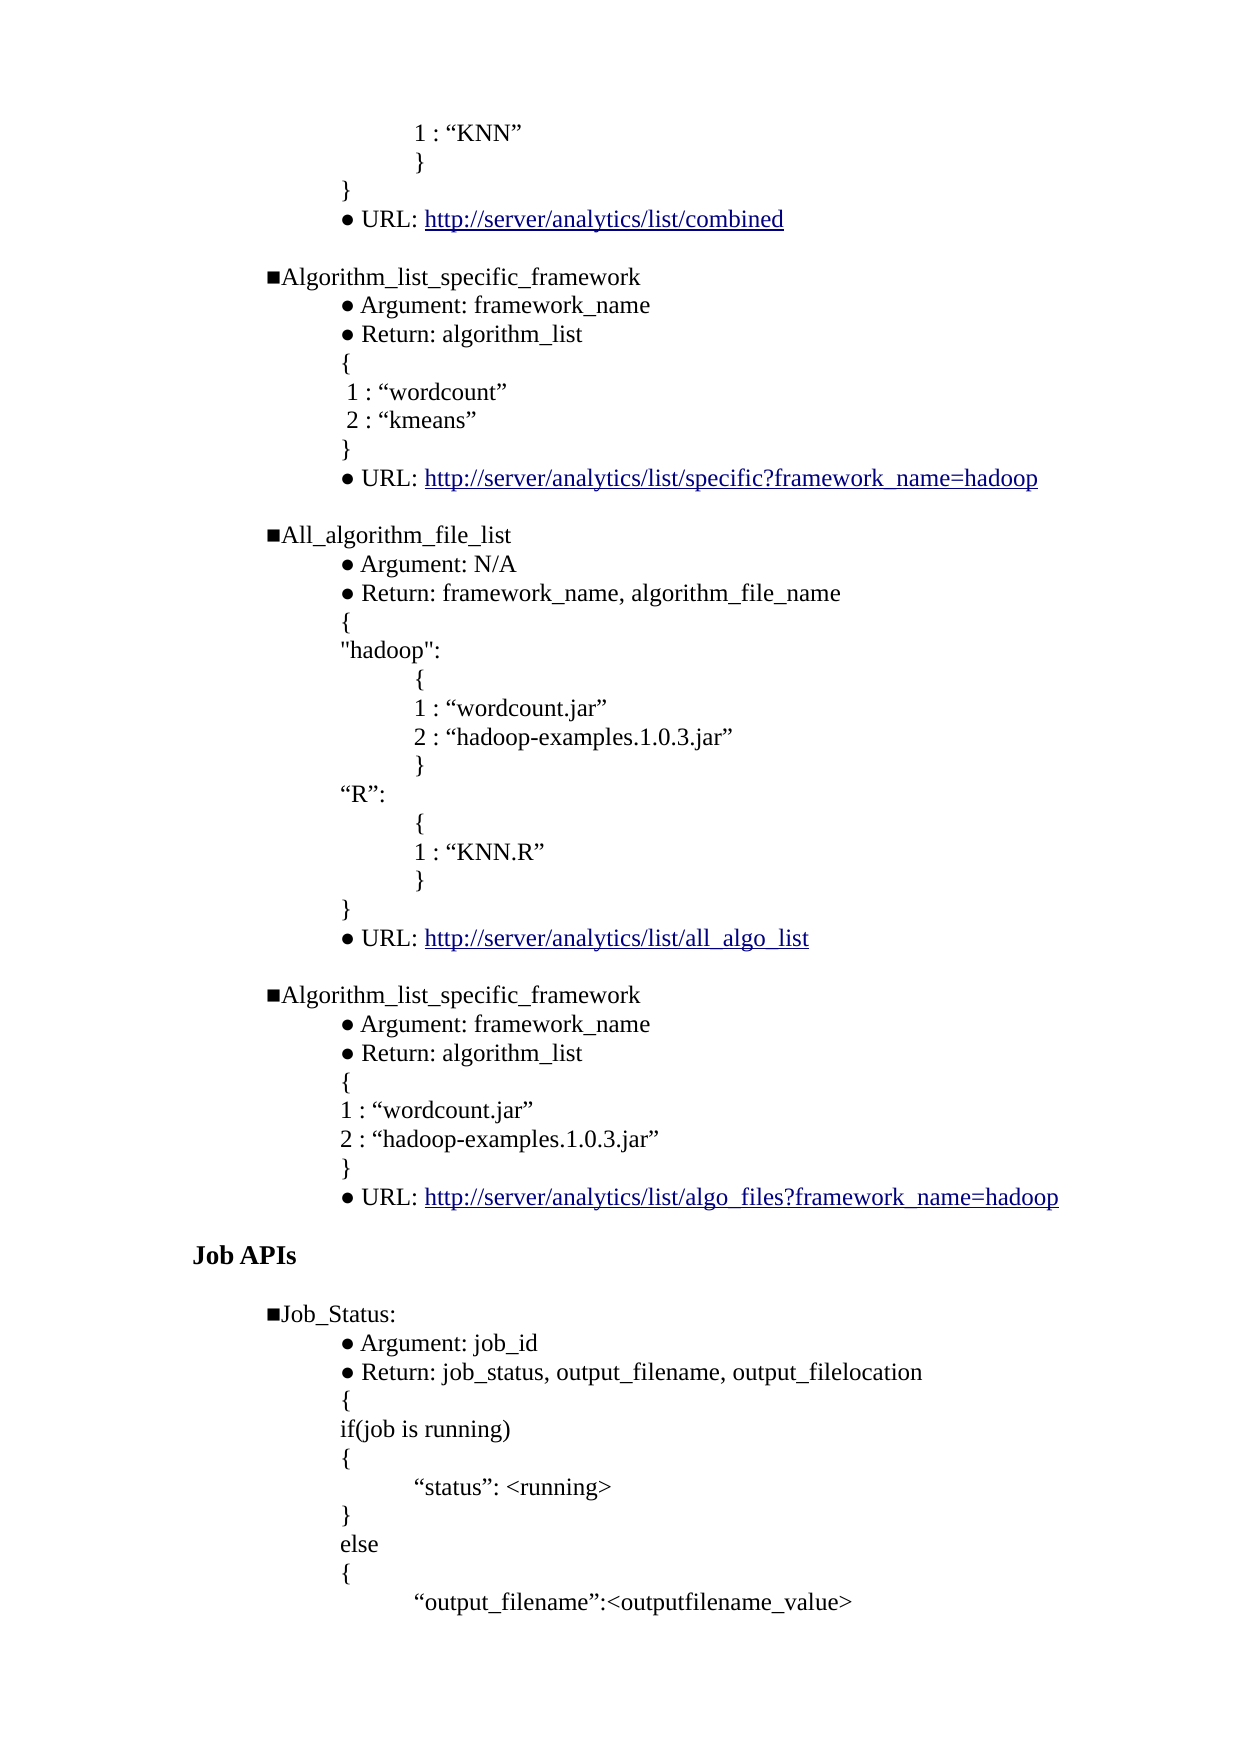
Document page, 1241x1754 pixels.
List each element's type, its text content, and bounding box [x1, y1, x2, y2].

text 2 : “kmeans” [118, 406, 1122, 434]
text } [118, 176, 1122, 204]
text } [118, 434, 1122, 463]
text ● Argument: N/A [118, 549, 1122, 578]
text ■Algorithm_list_specific_framework [118, 981, 1122, 1009]
text Job APIs [118, 1239, 1122, 1271]
text ● Argument: framework_name [118, 291, 1122, 319]
text ■All_algorithm_file_list [118, 521, 1122, 549]
text ● Return: framework_name, algorithm_file_name [118, 578, 1122, 607]
text if(job is running) [118, 1414, 1122, 1443]
text ● Argument: framework_name [118, 1009, 1122, 1038]
text ■Algorithm_list_specific_framework [118, 262, 1122, 291]
text { [118, 808, 1122, 837]
text 1 : “wordcount.jar” [118, 1096, 1122, 1124]
text ● Return: algorithm_list [118, 1038, 1122, 1067]
text { [118, 664, 1122, 693]
text ● Argument: job_id [118, 1328, 1122, 1357]
text { [118, 1558, 1122, 1587]
text 1 : “KNN.R” [118, 837, 1122, 866]
text { [118, 348, 1122, 377]
text ■Job_Status: [118, 1299, 1122, 1328]
text } [118, 894, 1122, 923]
text 2 : “hadoop-examples.1.0.3.jar” [118, 722, 1122, 751]
text ● URL: http://server/analytics/list/specific?framework_name=hadoop [118, 463, 1122, 492]
text “status”: <running> [118, 1472, 1122, 1501]
text } [118, 147, 1122, 176]
text { [118, 607, 1122, 636]
text } [118, 1501, 1122, 1529]
text ● URL: http://server/analytics/list/all_algo_list [118, 923, 1122, 952]
text 1 : “wordcount” [118, 377, 1122, 406]
text ● URL: http://server/analytics/list/algo_files?framework_name=hadoop [118, 1182, 1122, 1211]
text } [118, 1153, 1122, 1182]
text ● Return: job_status, output_filename, output_filelocation [118, 1357, 1122, 1386]
text 2 : “hadoop-examples.1.0.3.jar” [118, 1124, 1122, 1153]
text 1 : “wordcount.jar” [118, 693, 1122, 722]
text ● Return: algorithm_list [118, 319, 1122, 348]
text } [118, 751, 1122, 779]
text “output_filename”:<outputfilename_value> [118, 1587, 1122, 1616]
text { [118, 1386, 1122, 1414]
text } [118, 866, 1122, 894]
text else [118, 1529, 1122, 1558]
text { [118, 1443, 1122, 1472]
text "hadoop": [118, 636, 1122, 664]
text 1 : “KNN” [118, 118, 1122, 147]
text “R”: [118, 779, 1122, 808]
text { [118, 1067, 1122, 1096]
text ● URL: http://server/analytics/list/combined [118, 204, 1122, 233]
